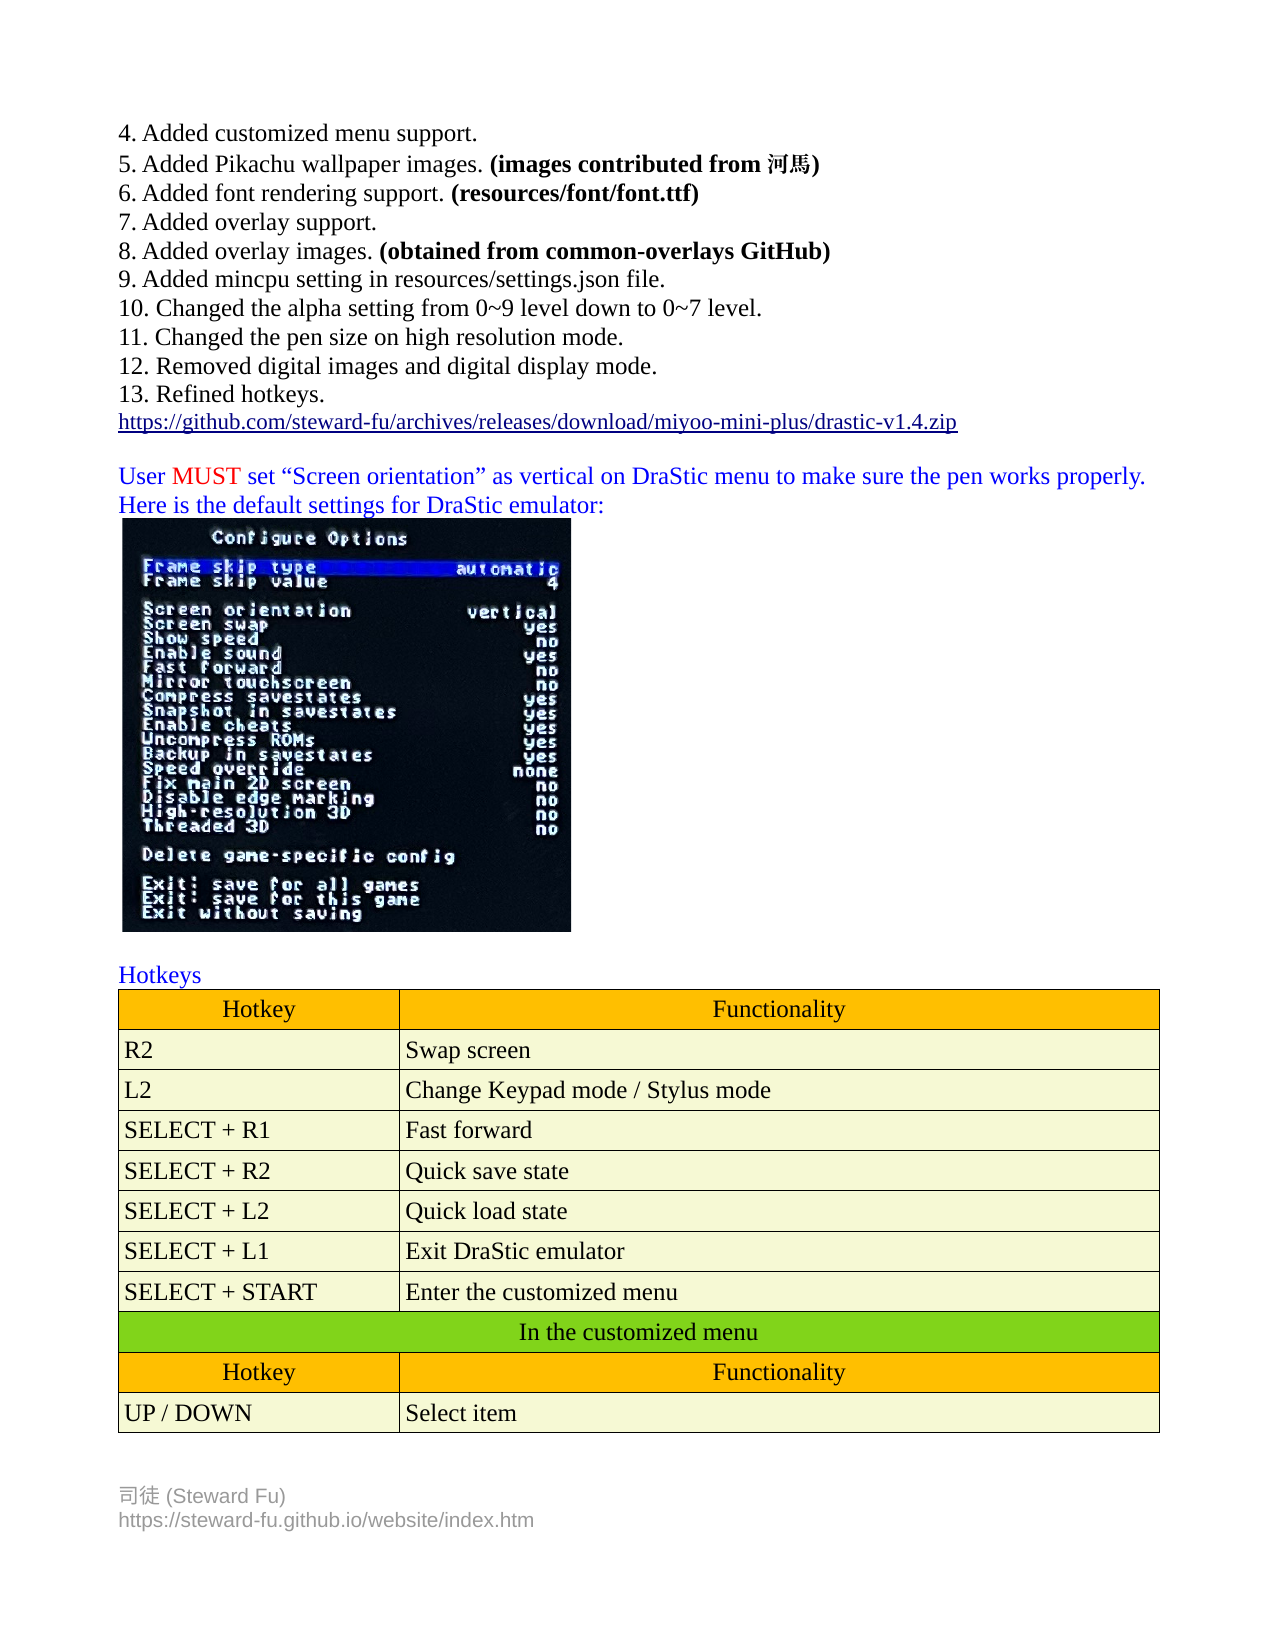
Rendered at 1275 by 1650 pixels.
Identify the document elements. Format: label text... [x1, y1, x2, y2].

table_cell UP / DOWN [119, 1393, 399, 1432]
text 8. Added overlay images. (obtained from common-overlays GitHub) [118, 236, 1157, 264]
table_header Hotkey [119, 990, 399, 1029]
text User MUST set “Screen orientation” as vertical on DraStic menu to make sure the pen works properly. Here is the default settings for DraStic emulator: [118, 461, 1157, 518]
text Hotkeys [118, 960, 1157, 989]
text 13. Refined hotkeys. [118, 379, 1157, 408]
table_cell Quick save state [400, 1151, 1159, 1190]
table_cell Hotkey [119, 1353, 399, 1392]
table_cell Functionality [400, 1353, 1159, 1392]
table_cell In the customized menu [119, 1312, 1159, 1352]
table_cell SELECT + START [119, 1272, 399, 1311]
table_cell SELECT + R1 [119, 1111, 399, 1150]
table_cell SELECT + R2 [119, 1151, 399, 1190]
text 5. Added Pikachu wallpaper images. (images contributed from 河馬) [118, 147, 1157, 178]
table_cell Swap screen [400, 1030, 1159, 1069]
text 9. Added mincpu setting in resources/settings.json file. [118, 264, 1157, 293]
text 4. Added customized menu support. [118, 118, 1157, 147]
table_cell Enter the customized menu [400, 1272, 1159, 1311]
table_cell Exit DraStic emulator [400, 1232, 1159, 1271]
table_cell SELECT + L2 [119, 1191, 399, 1231]
text 11. Changed the pen size on high resolution mode. [118, 322, 1157, 351]
table_cell SELECT + L1 [119, 1232, 399, 1271]
text https://github.com/steward-fu/archives/releases/download/miyoo-mini-plus/drastic-v1.4.zip [118, 408, 1157, 435]
table_cell R2 [119, 1030, 399, 1069]
text 10. Changed the alpha setting from 0~9 level down to 0~7 level. [118, 293, 1157, 322]
text 6. Added font rendering support. (resources/font/font.ttf) [118, 178, 1157, 207]
table_cell Quick load state [400, 1191, 1159, 1231]
table_cell L2 [119, 1070, 399, 1110]
table_cell Change Keypad mode / Stylus mode [400, 1070, 1159, 1110]
text 7. Added overlay support. [118, 207, 1157, 236]
text 12. Removed digital images and digital display mode. [118, 351, 1157, 379]
picture [122, 518, 572, 932]
table_cell Fast forward [400, 1111, 1159, 1150]
table_header Functionality [400, 990, 1159, 1029]
table_cell Select item [400, 1393, 1159, 1432]
